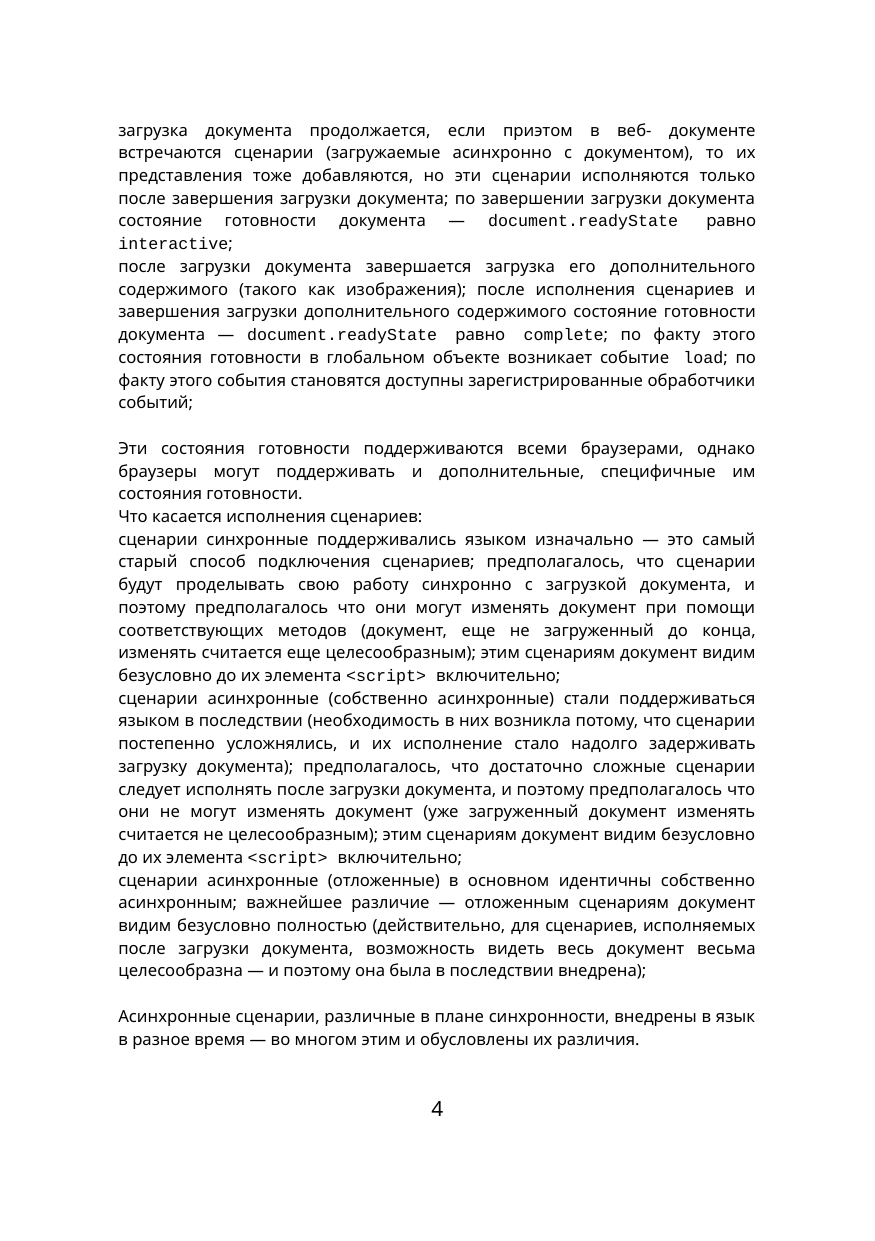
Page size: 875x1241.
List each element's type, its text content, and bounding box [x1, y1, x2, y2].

text после загрузки документа завершается загрузка его дополнительного содержимого (такого как изображения); после исполнения сценариев и завершения загрузки дополнительного содержимого состояние готовности документа — document.readyState равно complete; по факту этого состояния готовности в глобальном объекте возникает событие load; по факту этого события становятся доступны зарегистрированные обработчики событий; [118, 254, 756, 414]
text Что касается исполнения сценариев: [118, 504, 756, 527]
text сценарии асинхронные (отложенные) в основном идентичны собственно асинхронным; важнейшее различие — отложенным сценариям документ видим безусловно полностью (действительно, для сценариев, исполняемых после загрузки документа, возможность видеть весь документ весьма целесообразна — и поэтому она была в последствии внедрена); [118, 868, 756, 982]
text сценарии синхронные поддерживались языком изначально — это самый старый способ подключения сценариев; предполагалось, что сценарии будут проделывать свою работу синхронно с загрузкой документа, и поэтому предполагалось что они могут изменять документ при помощи соответствующих методов (документ, еще не загруженный до конца, изменять считается еще целесообразным); этим сценариям документ видим безусловно до их элемента <script> включительно; [118, 527, 756, 686]
text Асинхронные сценарии, различные в плане синхронности, внедрены в язык в разное время — во многом этим и обусловлены их различия. [118, 1004, 756, 1050]
text загрузка документа продолжается, если приэтом в веб- документе встречаются сценарии (загружаемые асинхронно с документом), то их представления тоже добавляются, но эти сценарии исполняются только после завершения загрузки документа; по завершении загрузки документа состояние готовности документа — document.readyState равно interactive; [118, 118, 756, 254]
text Эти состояния готовности поддерживаются всеми браузерами, однако браузеры могут поддерживать и дополнительные, специфичные им состояния готовности. [118, 436, 756, 504]
text сценарии асинхронные (собственно асинхронные) стали поддерживаться языком в последствии (необходимость в них возникла потому, что сценарии постепенно усложнялись, и их исполнение стало надолго задерживать загрузку документа); предполагалось, что достаточно сложные сценарии следует исполнять после загрузки документа, и поэтому предполагалось что они не могут изменять документ (уже загруженный документ изменять считается не целесообразным); этим сценариям документ видим безусловно до их элемента <script> включительно; [118, 686, 756, 868]
